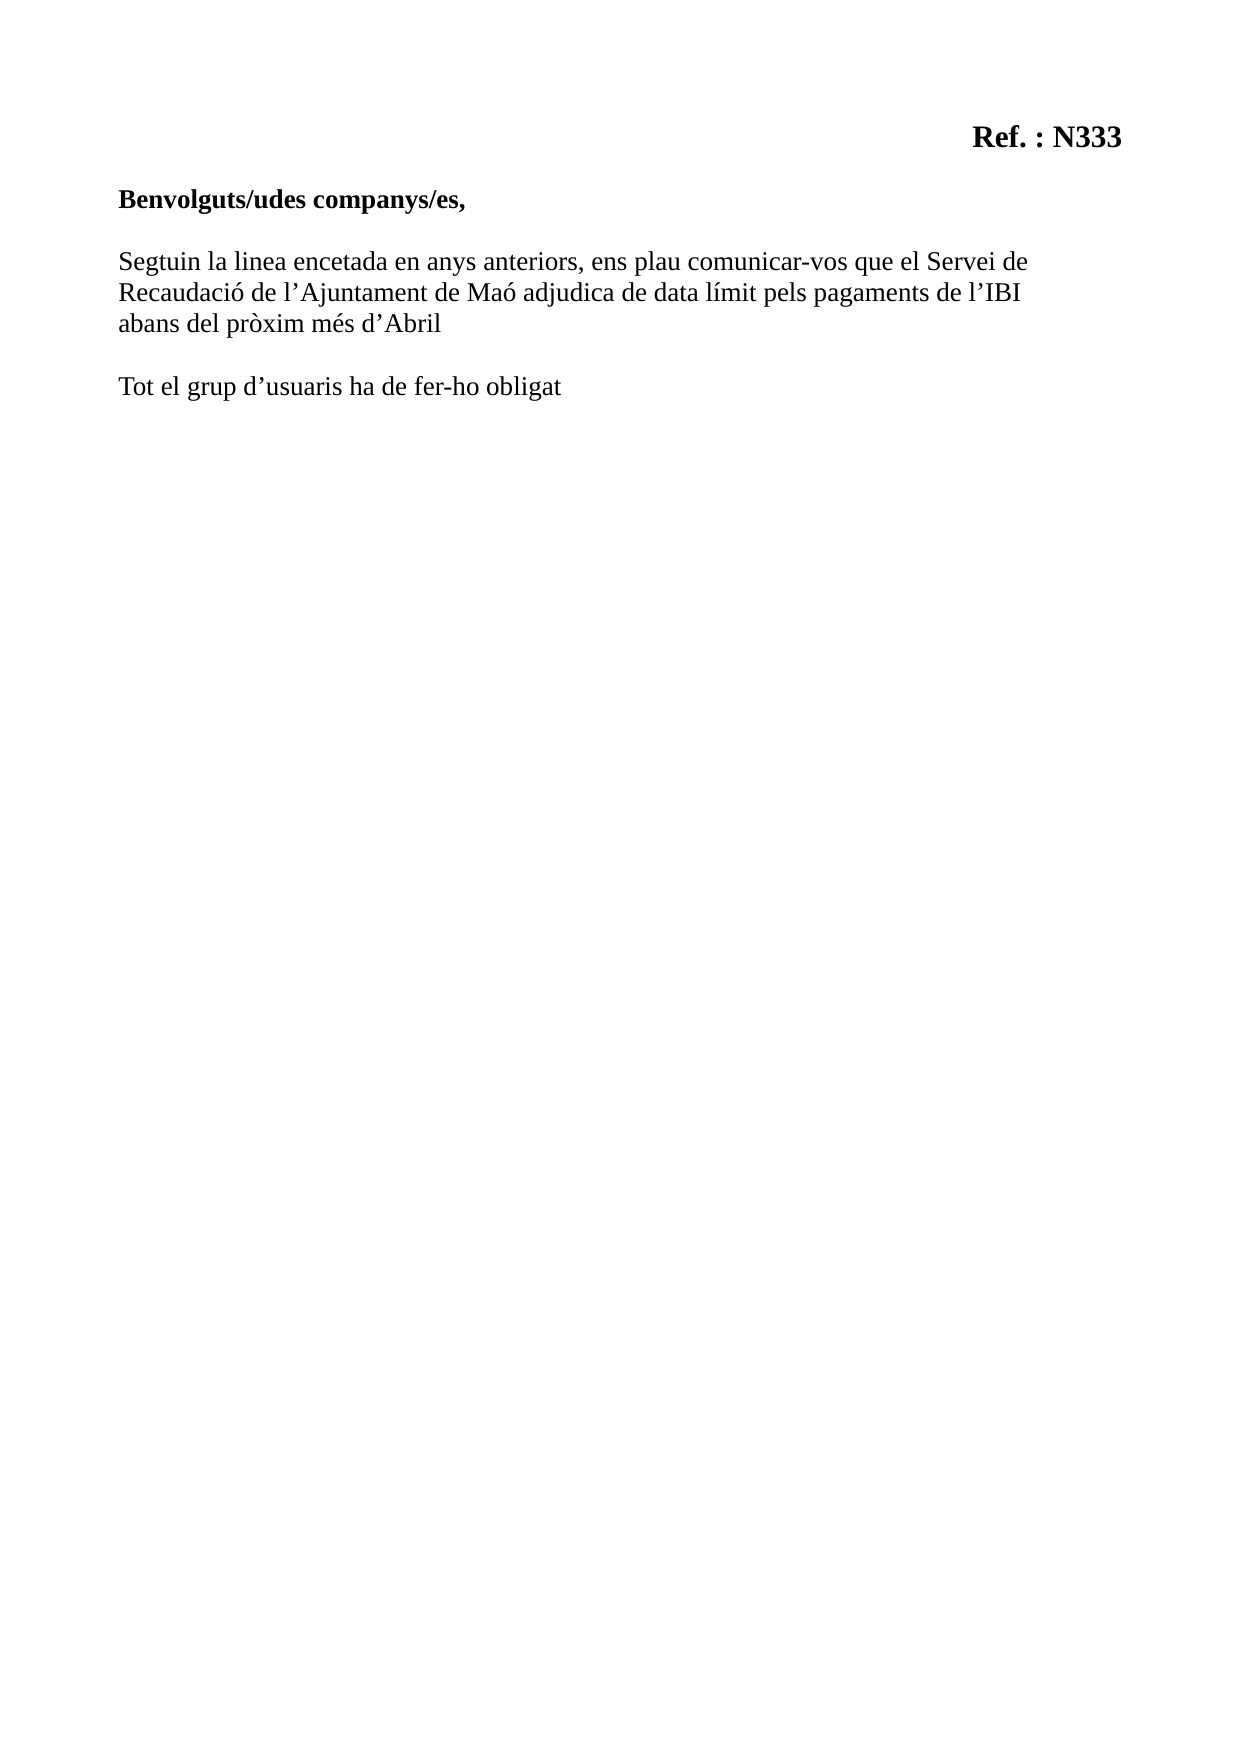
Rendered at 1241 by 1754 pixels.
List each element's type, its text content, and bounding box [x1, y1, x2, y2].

text Segtuin la linea encetada en anys anteriors, ens plau comunicar-vos que el Servei de Recaudació de l’Ajuntament de Maó adjudica de data límit pels pagaments de l’IBI [118, 245, 1122, 307]
text Ref. : N333 [118, 118, 1122, 154]
text Tot el grup d’usuaris ha de fer-ho obligat [118, 370, 1122, 401]
text Benvolguts/udes companys/es, [118, 183, 1122, 214]
text abans del pròxim més d’Abril [118, 307, 1122, 338]
